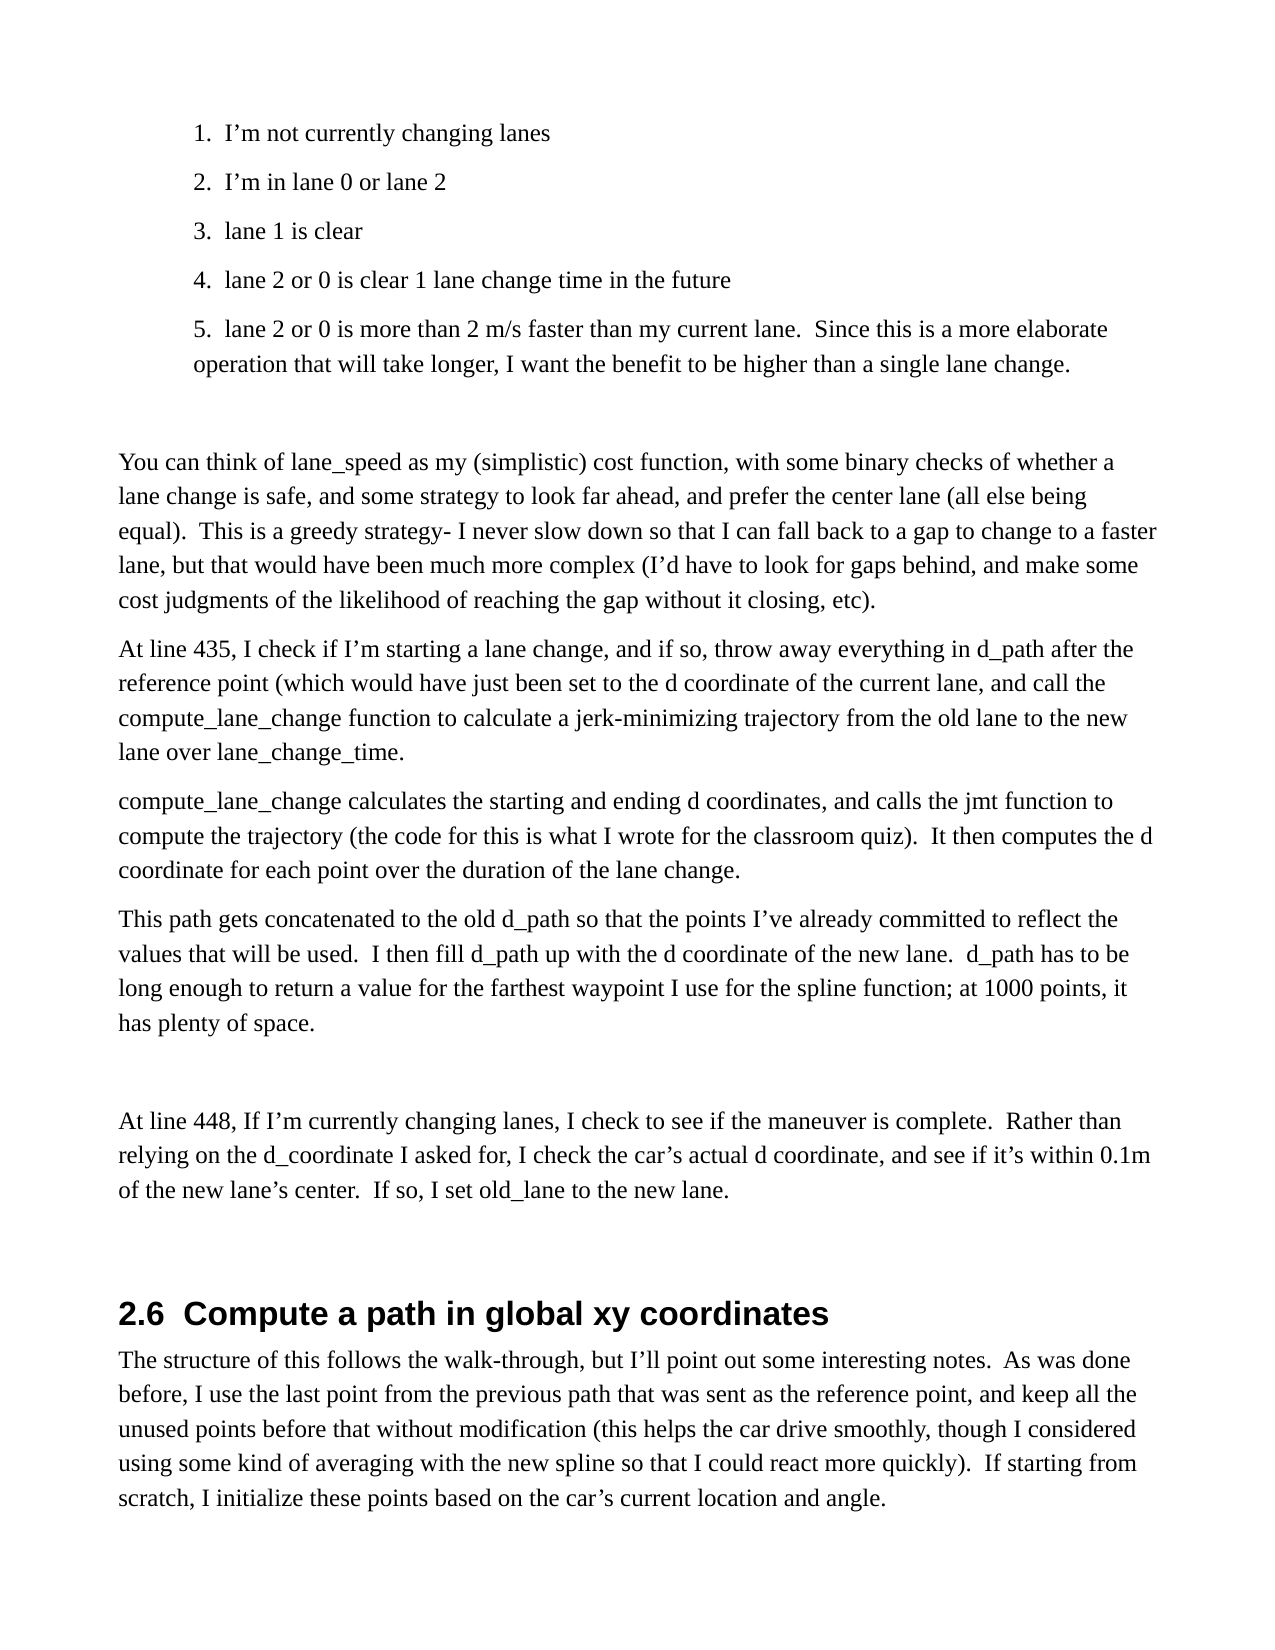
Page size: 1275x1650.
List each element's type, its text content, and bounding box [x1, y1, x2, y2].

text 2. I’m in lane 0 or lane 2 [193, 167, 1157, 196]
text You can think of lane_speed as my (simplistic) cost function, with some binary checks of whether a lane change is safe, and some strategy to look far ahead, and prefer the center lane (all else being equal). This is a greedy strategy- I never slow down so that I can fall back to a gap to change to a faster lane, but that would have been much more complex (I’d have to look for gaps behind, and make some cost judgments of the likelihood of reaching the gap without it closing, etc). [118, 447, 1157, 614]
text 4. lane 2 or 0 is clear 1 lane change time in the future [193, 265, 1157, 294]
text 3. lane 1 is clear [193, 216, 1157, 245]
text 5. lane 2 or 0 is more than 2 m/s faster than my current lane. Since this is a more elaborate operation that will take longer, I want the benefit to be higher than a single lane change. [193, 314, 1157, 378]
text At line 435, I check if I’m starting a lane change, and if so, throw away everything in d_path after the reference point (which would have just been set to the d coordinate of the current lane, and call the compute_lane_change function to calculate a jerk-minimizing trajectory from the old lane to the new lane over lane_change_time. [118, 634, 1157, 766]
text compute_lane_change calculates the starting and ending d coordinates, and calls the jmt function to compute the trajectory (the code for this is what I wrote for the classroom quiz). It then computes the d coordinate for each point over the duration of the lane change. [118, 786, 1157, 884]
text At line 448, If I’m currently changing lanes, I check to see if the maneuver is complete. Rather than relying on the d_coordinate I asked for, I check the car’s actual d coordinate, and see if it’s within 0.1m of the new lane’s center. If so, I set old_lane to the new lane. [118, 1106, 1157, 1204]
subtitle 2.6 Compute a path in global xy coordinates [118, 1294, 1157, 1333]
text This path gets concatenated to the old d_path so that the points I’ve already committed to reflect the values that will be used. I then fill d_path up with the d coordinate of the new lane. d_path has to be long enough to return a value for the farthest waypoint I use for the spline function; at 1000 points, it has plenty of space. [118, 904, 1157, 1037]
text The structure of this follows the walk-through, but I’ll point out some interesting notes. As was done before, I use the last point from the previous path that was sent as the reference point, and keep all the unused points before that without modification (this helps the car drive smoothly, though I considered using some kind of averaging with the new spline so that I could react more quickly). If starting from scratch, I initialize these points based on the car’s current location and angle. [118, 1345, 1157, 1512]
text 1. I’m not currently changing lanes [193, 118, 1157, 147]
